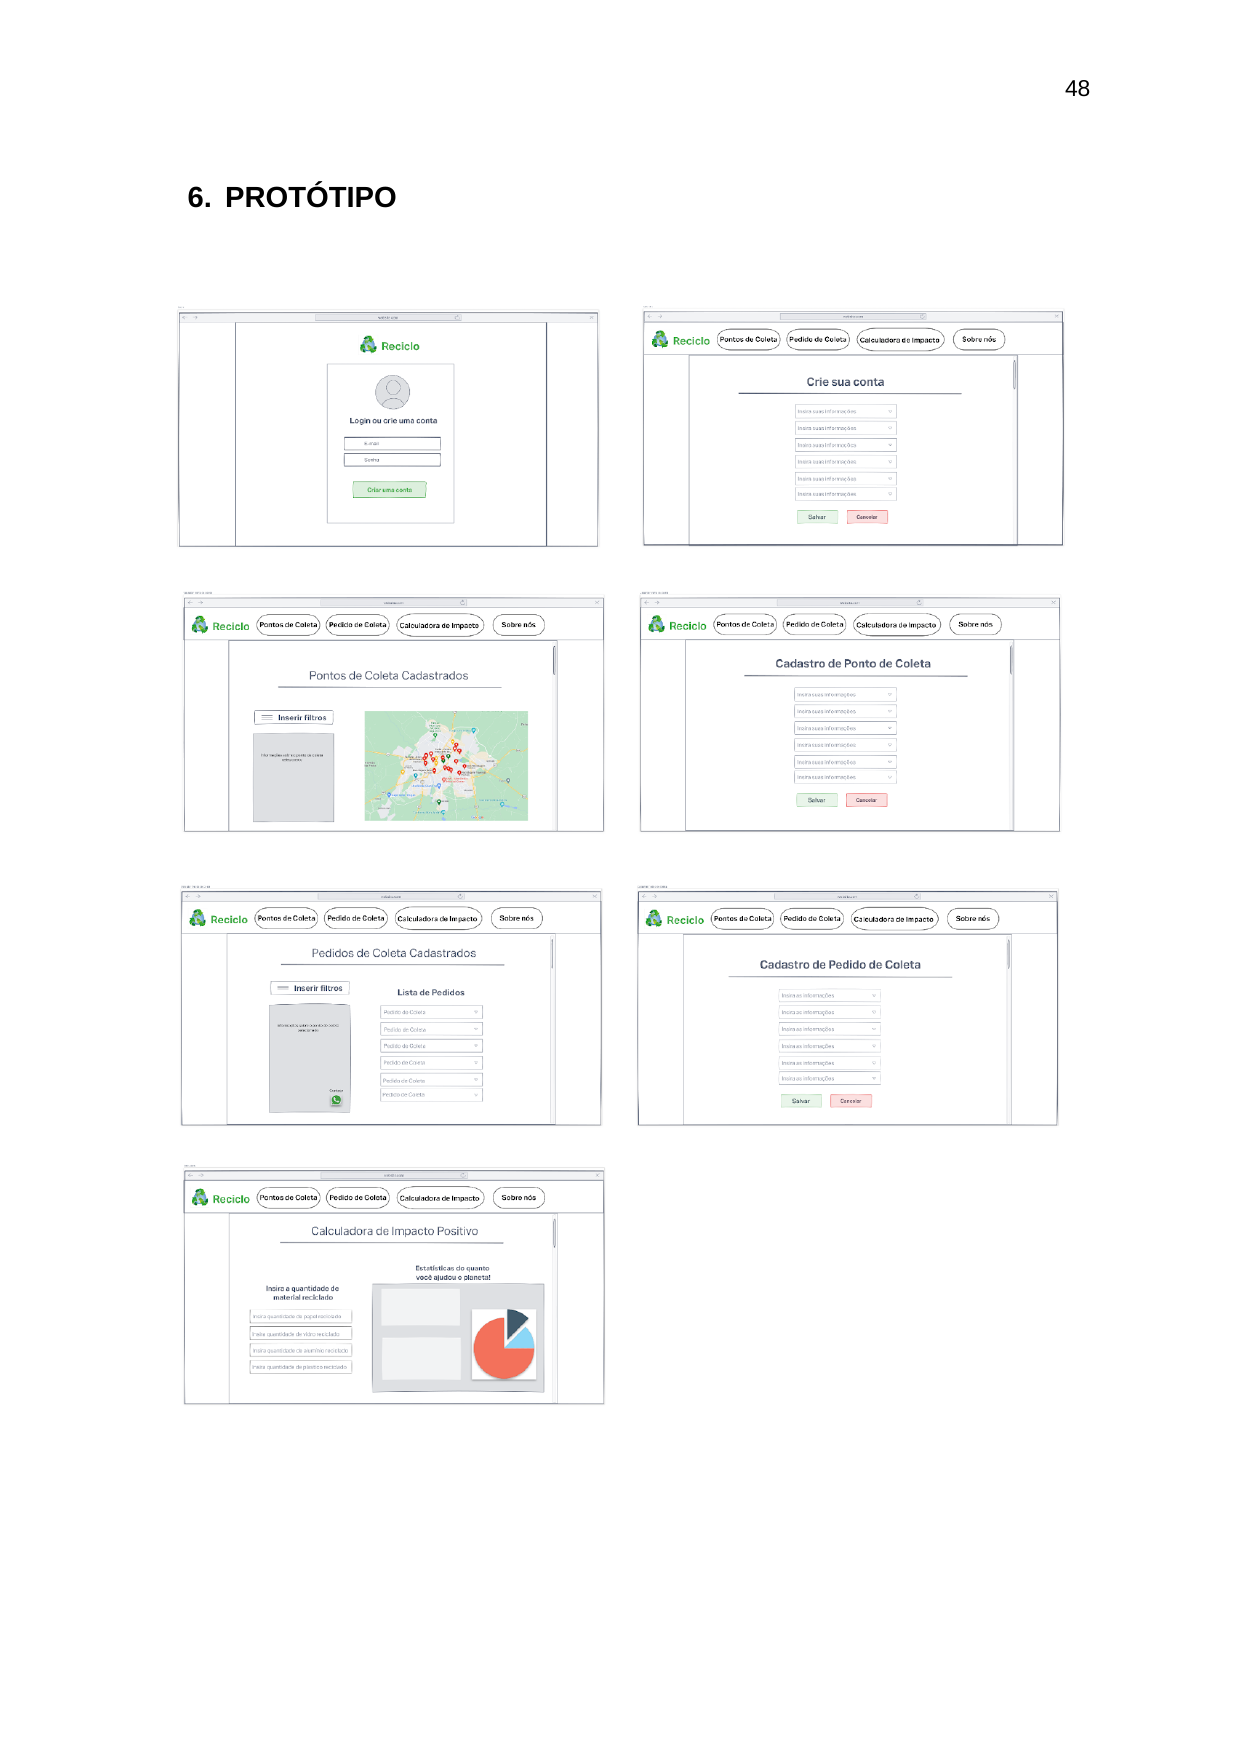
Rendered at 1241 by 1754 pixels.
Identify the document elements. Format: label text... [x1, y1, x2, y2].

subtitle PROTÓTIPO [187, 180, 1090, 214]
picture [150, 274, 1091, 1438]
